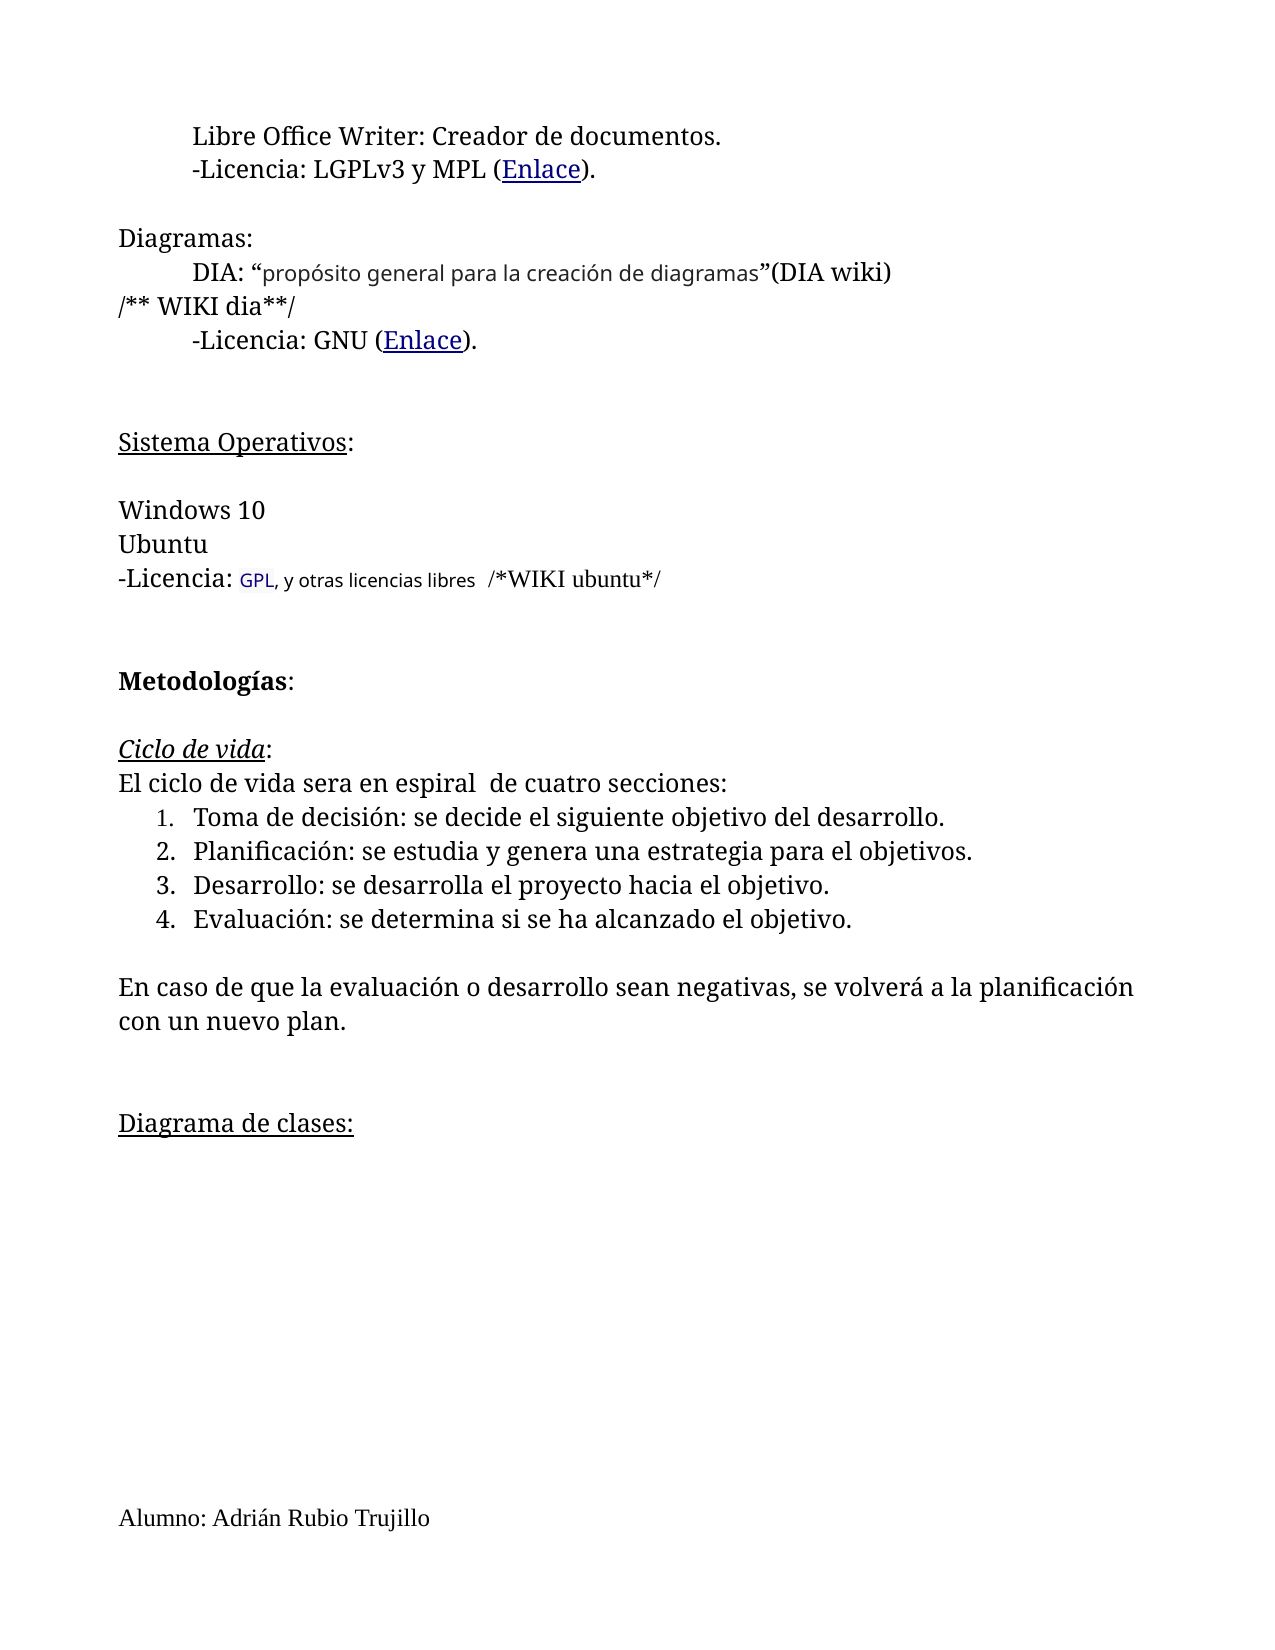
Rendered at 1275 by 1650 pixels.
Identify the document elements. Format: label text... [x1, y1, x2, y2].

text Diagramas: [118, 220, 1157, 254]
text /** WIKI dia**/ [118, 288, 1157, 322]
text El ciclo de vida sera en espiral de cuatro secciones: [118, 765, 1157, 799]
text Ubuntu [118, 527, 1157, 561]
text En caso de que la evaluación o desarrollo sean negativas, se volverá a la planificación con un nuevo plan. [118, 970, 1157, 1038]
text Libre Office Writer: Creador de documentos. [118, 118, 1157, 152]
text Windows 10 [118, 493, 1157, 527]
text DIA: “propósito general para la creación de diagramas”(DIA wiki) [118, 254, 1157, 288]
list Evaluación: se determina si se ha alcanzado el objetivo. [156, 902, 1157, 936]
text -Licencia: GNU (Enlace). [118, 322, 1157, 357]
text Sistema Operativos: [118, 425, 1157, 459]
text Metodologías: [118, 663, 1157, 697]
list Toma de decisión: se decide el siguiente objetivo del desarrollo. [156, 799, 1157, 833]
text -Licencia: GPL, y otras licencias libres /*WIKI ubuntu*/ [118, 561, 1157, 595]
text Ciclo de vida: [118, 731, 1157, 765]
list Planificación: se estudia y genera una estrategia para el objetivos. [156, 833, 1157, 867]
text -Licencia: LGPLv3 y MPL (Enlace). [118, 152, 1157, 186]
text Diagrama de clases: [118, 1106, 1157, 1140]
list Desarrollo: se desarrolla el proyecto hacia el objetivo. [156, 867, 1157, 902]
